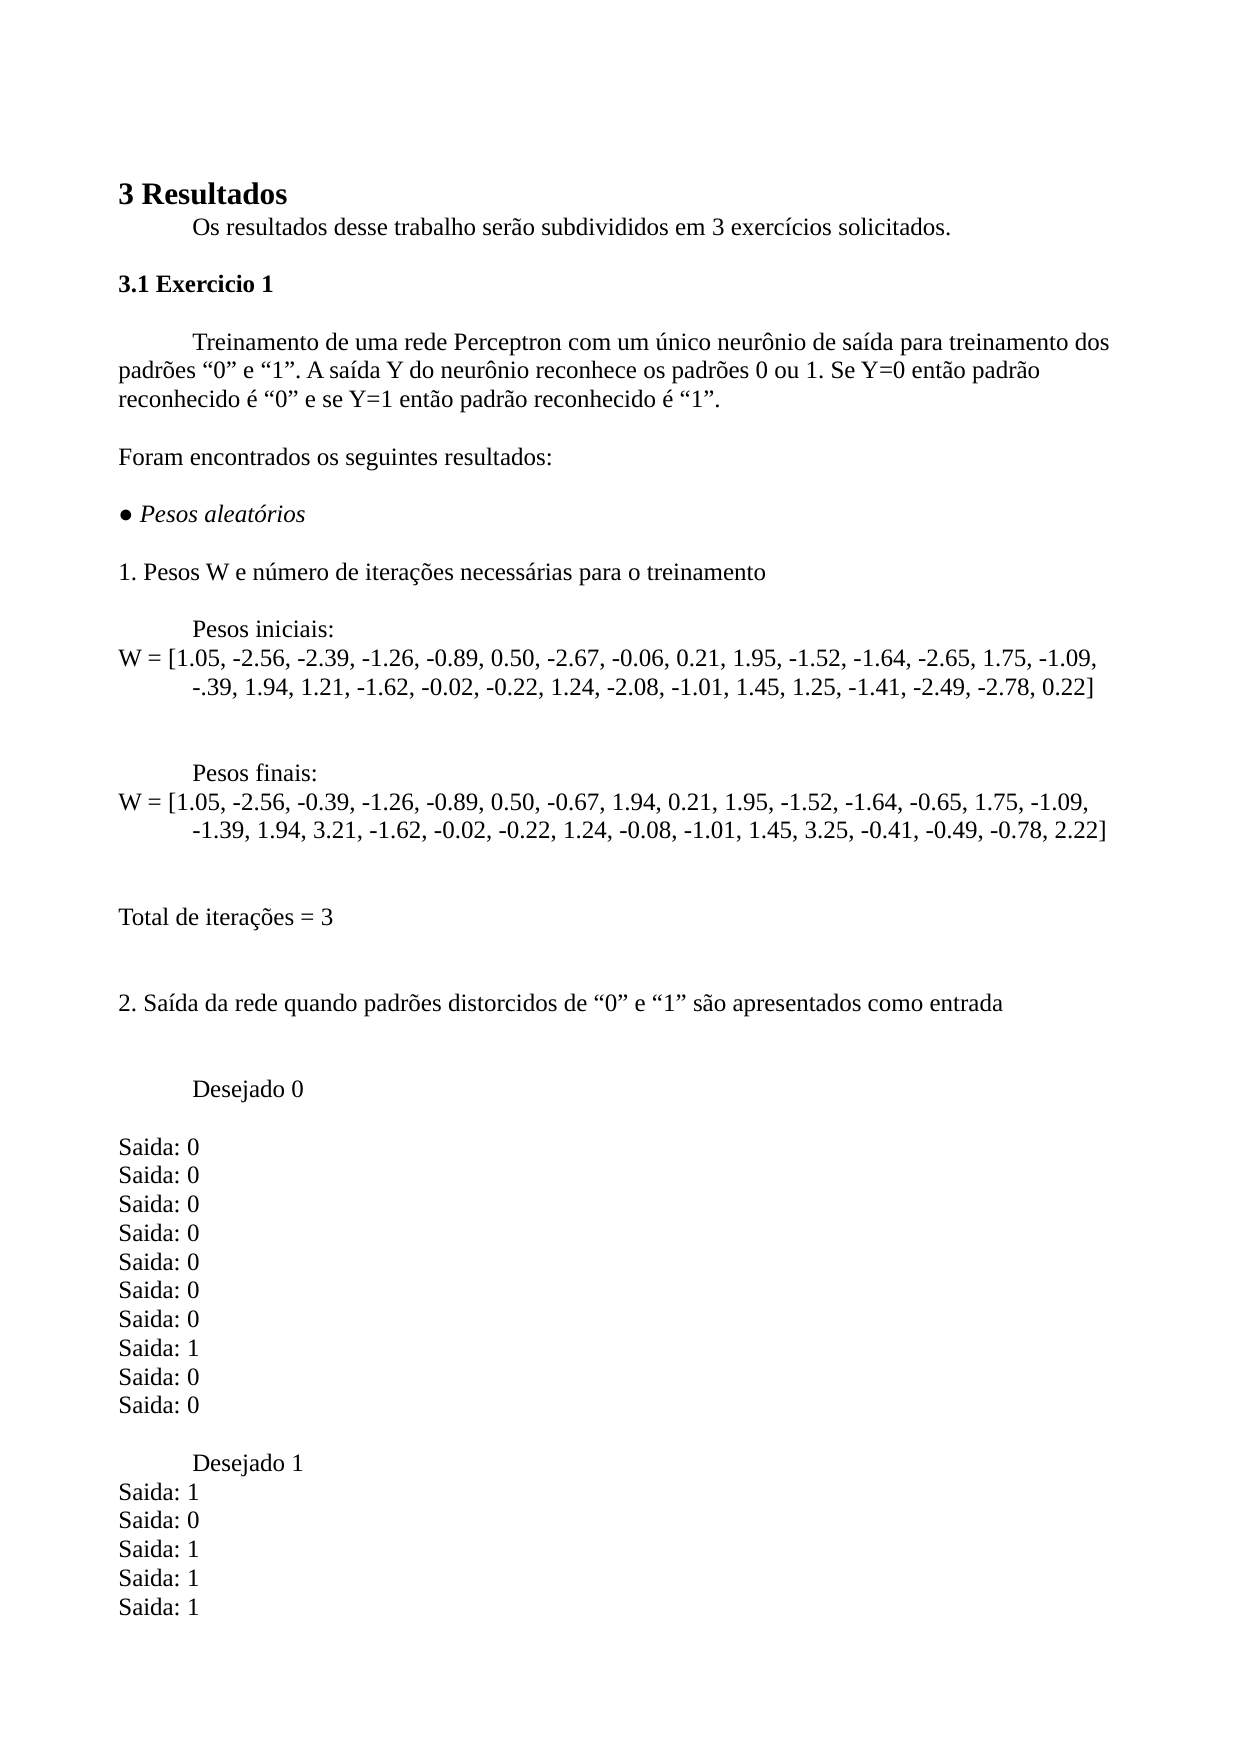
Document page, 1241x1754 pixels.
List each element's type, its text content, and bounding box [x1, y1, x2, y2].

text Saida: 0 [118, 1390, 1122, 1419]
text Saida: 0 [118, 1362, 1122, 1390]
text 3.1 Exercicio 1 [118, 269, 1122, 298]
text Pesos iniciais: [118, 614, 1122, 643]
text Saida: 1 [118, 1592, 1122, 1620]
text Os resultados desse trabalho serão subdivididos em 3 exercícios solicitados. [118, 212, 1122, 240]
text Saida: 0 [118, 1247, 1122, 1275]
text Saida: 1 [118, 1534, 1122, 1563]
text Saida: 0 [118, 1160, 1122, 1189]
text Desejado 1 [118, 1448, 1122, 1477]
text Treinamento de uma rede Perceptron com um único neurônio de saída para treinamento dos padrões “0” e “1”. A saída Y do neurônio reconhece os padrões 0 ou 1. Se Y=0 então padrão reconhecido é “0” e se Y=1 então padrão reconhecido é “1”. [118, 327, 1122, 413]
text Foram encontrados os seguintes resultados: [118, 442, 1122, 470]
text Saida: 1 [118, 1333, 1122, 1362]
text Desejado 0 [118, 1074, 1122, 1103]
text Saida: 0 [118, 1304, 1122, 1333]
text Pesos finais: [118, 758, 1122, 787]
text Saida: 0 [118, 1132, 1122, 1160]
text 2. Saída da rede quando padrões distorcidos de “0” e “1” são apresentados como entrada [118, 988, 1122, 1017]
text Saida: 1 [118, 1563, 1122, 1592]
text W = [1.05, -2.56, -2.39, -1.26, -0.89, 0.50, -2.67, -0.06, 0.21, 1.95, -1.52, -1.64, -2.65, 1.75, -1.09, -.39, 1.94, 1.21, -1.62, -0.02, -0.22, 1.24, -2.08, -1.01, 1.45, 1.25, -1.41, -2.49, -2.78, 0.22] [118, 643, 1122, 700]
text Saida: 0 [118, 1505, 1122, 1534]
text W = [1.05, -2.56, -0.39, -1.26, -0.89, 0.50, -0.67, 1.94, 0.21, 1.95, -1.52, -1.64, -0.65, 1.75, -1.09, -1.39, 1.94, 3.21, -1.62, -0.02, -0.22, 1.24, -0.08, -1.01, 1.45, 3.25, -0.41, -0.49, -0.78, 2.22] [118, 787, 1122, 844]
text 1. Pesos W e número de iterações necessárias para o treinamento [118, 557, 1122, 585]
text Saida: 1 [118, 1477, 1122, 1505]
text Saida: 0 [118, 1275, 1122, 1304]
text Saida: 0 [118, 1218, 1122, 1247]
text Total de iterações = 3 [118, 902, 1122, 930]
text Saida: 0 [118, 1189, 1122, 1218]
text ● Pesos aleatórios [118, 499, 1122, 528]
text 3 Resultados [118, 176, 1122, 212]
